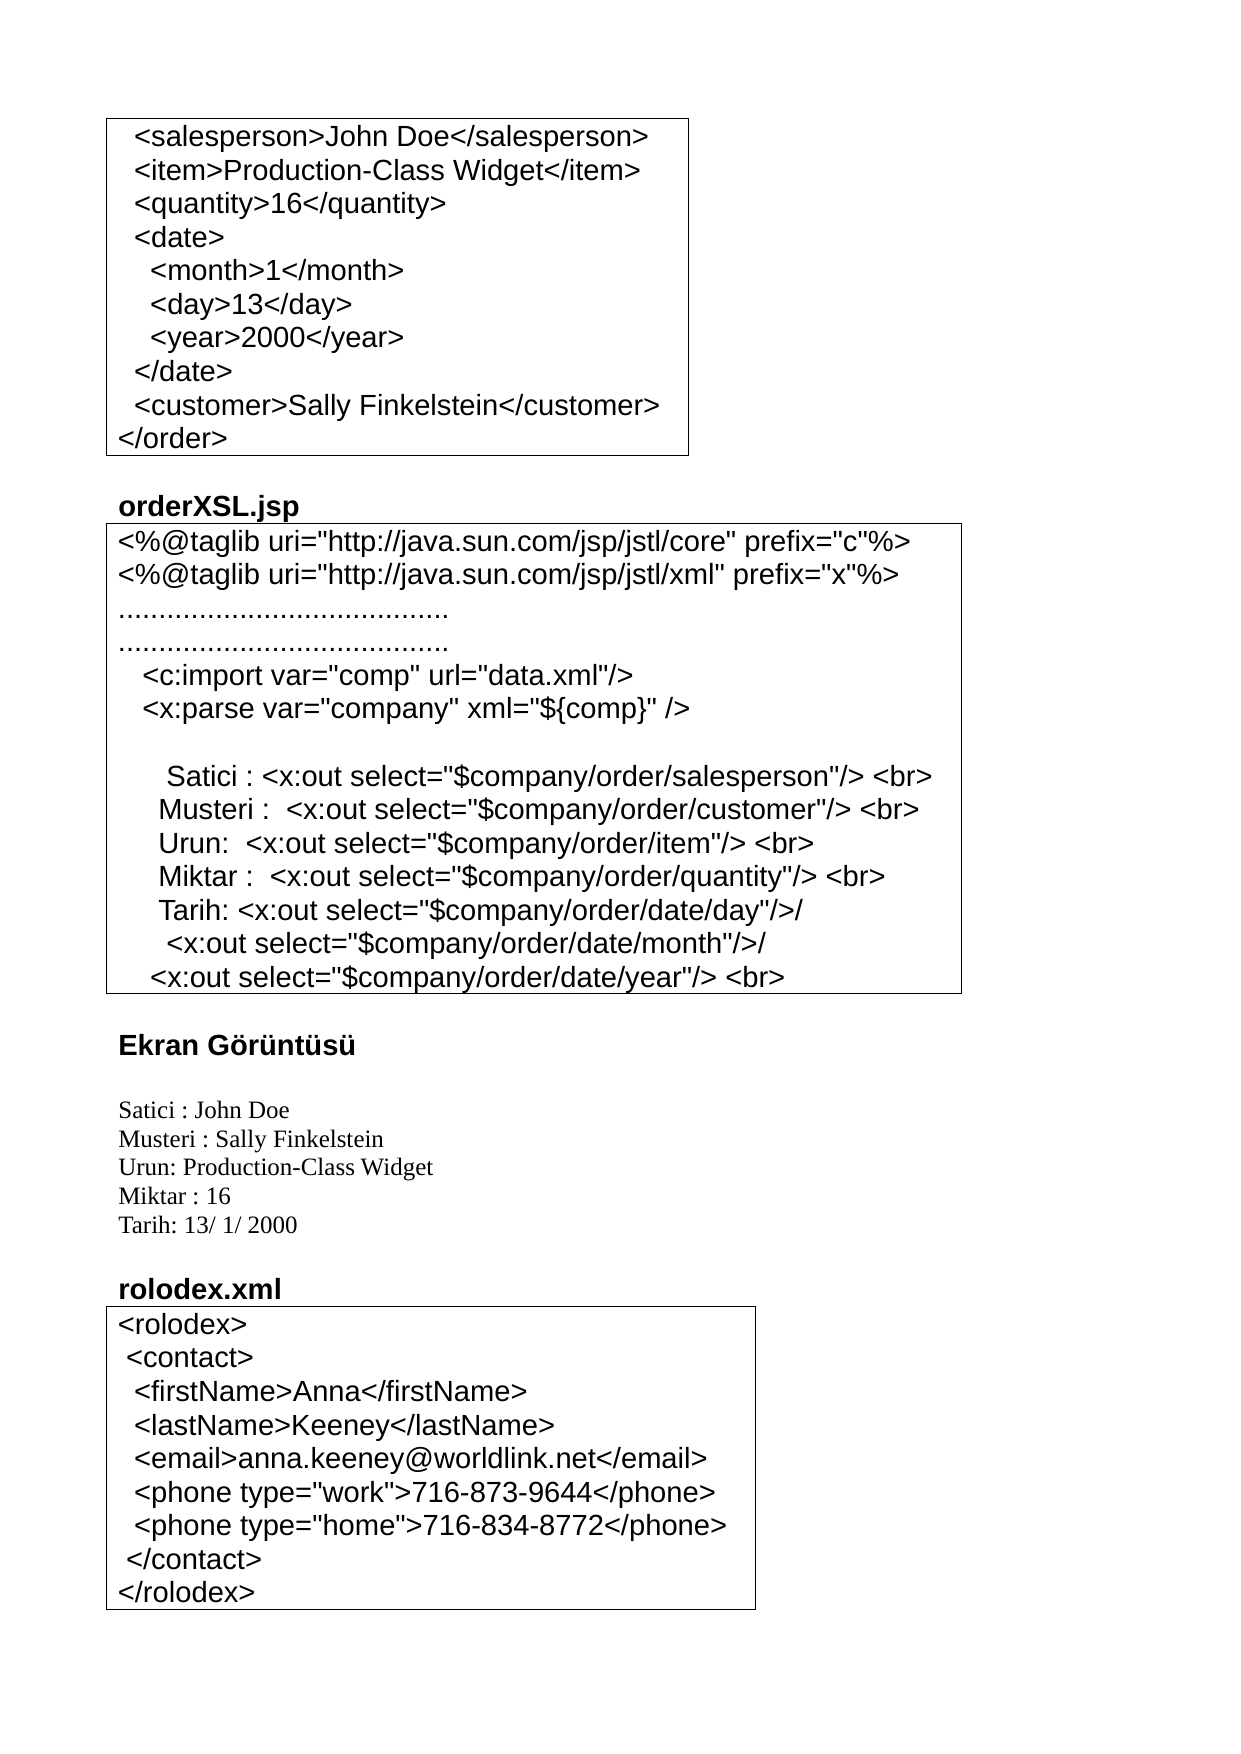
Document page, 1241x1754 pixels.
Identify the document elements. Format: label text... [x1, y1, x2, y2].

table_header <rolodex> <contact> <firstName>Anna</firstName> <lastName>Keeney</lastName> <email>anna.keeney@worldlink.net</email> <phone type="work">716-873-9644</phone> <phone type="home">716-834-8772</phone> </contact> </rolodex> [107, 1307, 755, 1609]
text Ekran Görüntüsü [118, 1028, 1122, 1061]
text Satici : John Doe Musteri : Sally Finkelstein Urun: Production-Class Widget Miktar : 16 Tarih: 13/ 1/ 2000 [118, 1095, 1122, 1239]
text orderXSL.jsp [118, 489, 1122, 523]
table_header <salesperson>John Doe</salesperson> <item>Production-Class Widget</item> <quantity>16</quantity> <date> <month>1</month> <day>13</day> <year>2000</year> </date> <customer>Sally Finkelstein</customer> </order> [107, 119, 688, 454]
text rolodex.xml [118, 1272, 1122, 1306]
table_header <%@taglib uri="http://java.sun.com/jsp/jstl/core" prefix="c"%> <%@taglib uri="http://java.sun.com/jsp/jstl/xml" prefix="x"%> ......................................... ......................................... <c:import var="comp" url="data.xml"/> <x:parse var="company" xml="${comp}" /> Satici : <x:out select="$company/order/salesperson"/> <br> Musteri : <x:out select="$company/order/customer"/> <br> Urun: <x:out select="$company/order/item"/> <br> Miktar : <x:out select="$company/order/quantity"/> <br> Tarih: <x:out select="$company/order/date/day"/>/ <x:out select="$company/order/date/month"/>/ <x:out select="$company/order/date/year"/> <br> [107, 524, 961, 993]
